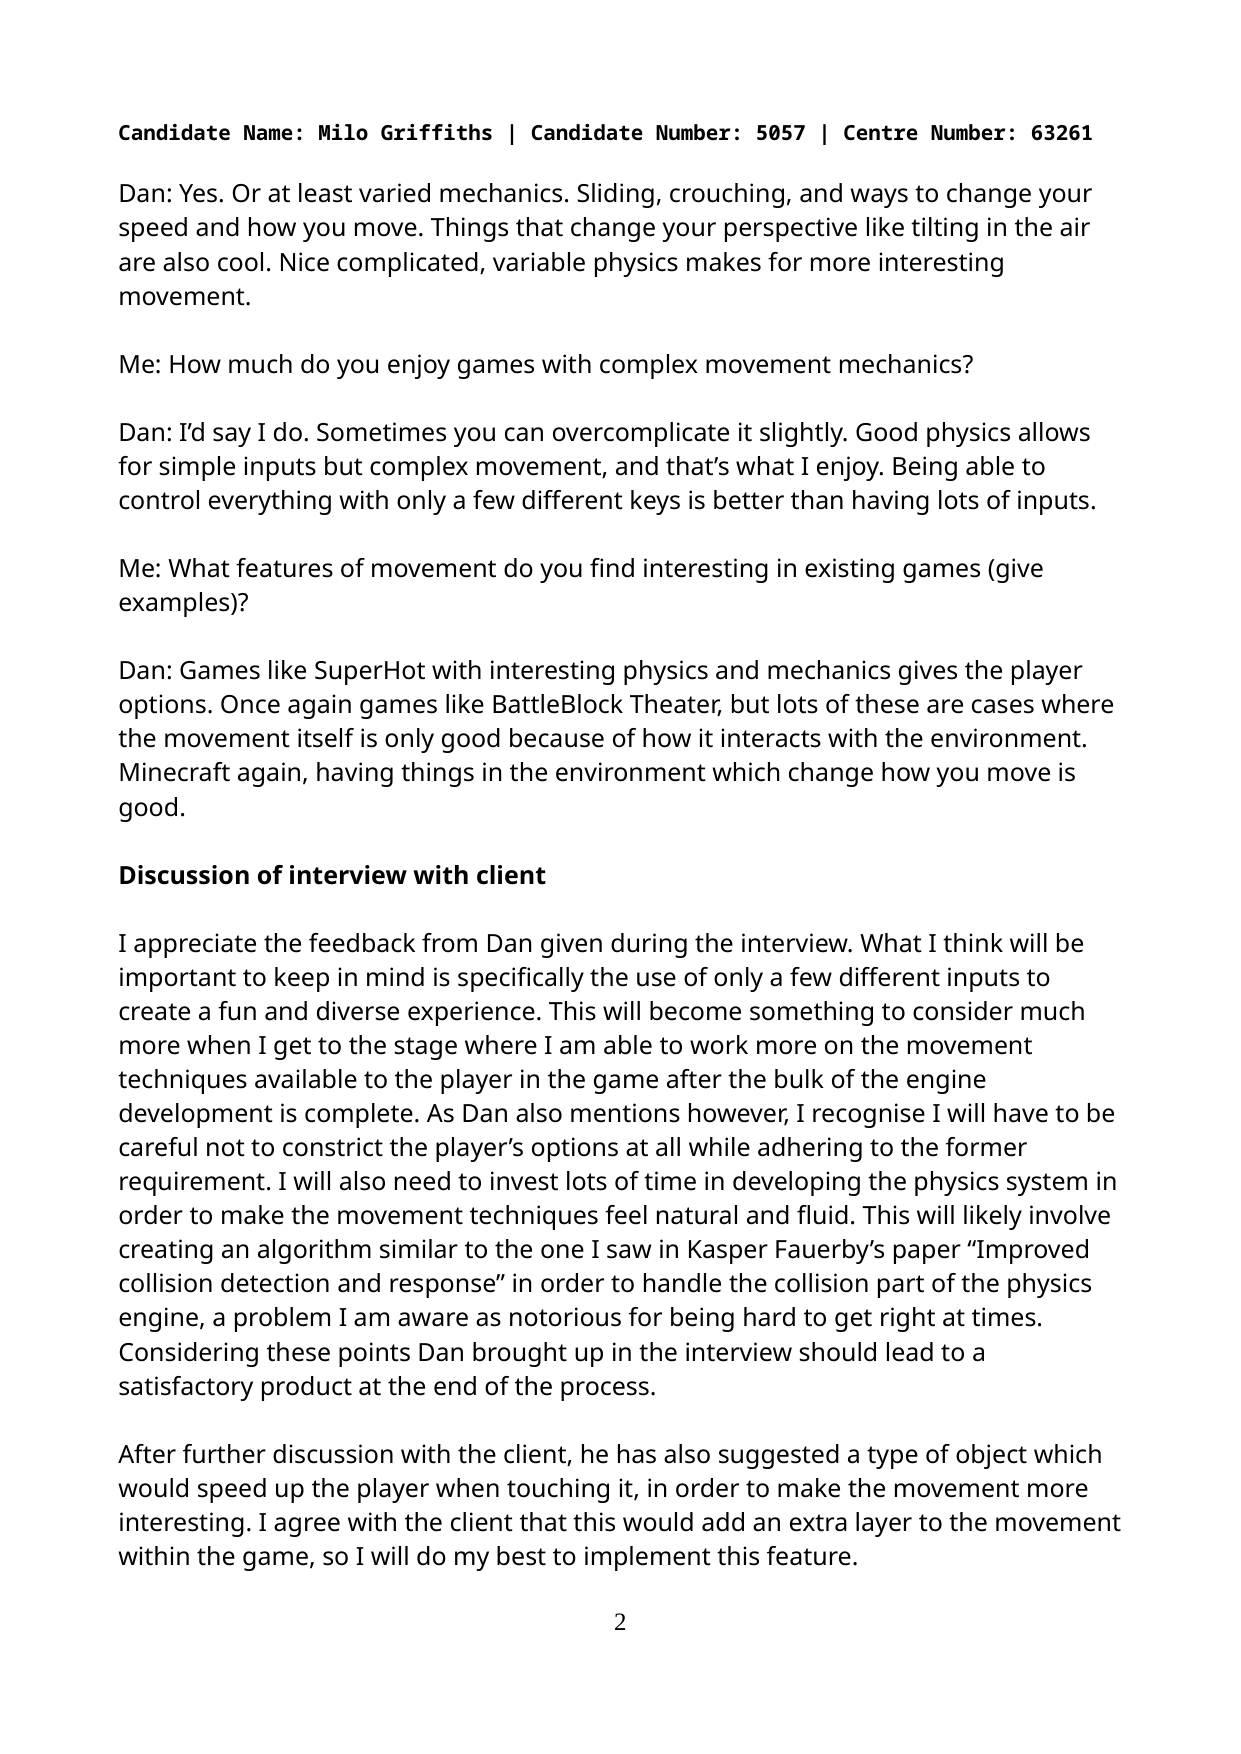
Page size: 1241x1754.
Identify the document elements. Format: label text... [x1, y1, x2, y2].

text Me: How much do you enjoy games with complex movement mechanics? [118, 346, 1122, 380]
text Dan: Yes. Or at least varied mechanics. Sliding, crouching, and ways to change your speed and how you move. Things that change your perspective like tilting in the air are also cool. Nice complicated, variable physics makes for more interesting movement. [118, 176, 1122, 312]
text Dan: Games like SuperHot with interesting physics and mechanics gives the player options. Once again games like BattleBlock Theater, but lots of these are cases where the movement itself is only good because of how it interacts with the environment. Minecraft again, having things in the environment which change how you move is good. [118, 653, 1122, 823]
text Dan: I’d say I do. Sometimes you can overcomplicate it slightly. Good physics allows for simple inputs but complex movement, and that’s what I enjoy. Being able to control everything with only a few different keys is better than having lots of inputs. [118, 414, 1122, 517]
text After further discussion with the client, he has also suggested a type of object which would speed up the player when touching it, in order to make the movement more interesting. I agree with the client that this would add an extra layer to the movement within the game, so I will do my best to implement this feature. [118, 1436, 1122, 1573]
text Me: What features of movement do you find interesting in existing games (give examples)? [118, 551, 1122, 619]
text I appreciate the feedback from Dan given during the interview. What I think will be important to keep in mind is specifically the use of only a few different inputs to create a fun and diverse experience. This will become something to consider much more when I get to the stage where I am able to work more on the movement techniques available to the player in the game after the bulk of the engine development is complete. As Dan also mentions however, I recognise I will have to be careful not to constrict the player’s options at all while adhering to the former requirement. I will also need to invest lots of time in developing the physics system in order to make the movement techniques feel natural and fluid. This will likely involve creating an algorithm similar to the one I saw in Kasper Fauerby’s paper “Improved collision detection and response” in order to handle the collision part of the physics engine, a problem I am aware as notorious for being hard to get right at times. Considering these points Dan brought up in the interview should lead to a satisfactory product at the end of the process. [118, 925, 1122, 1402]
text Discussion of interview with client [118, 857, 1122, 891]
